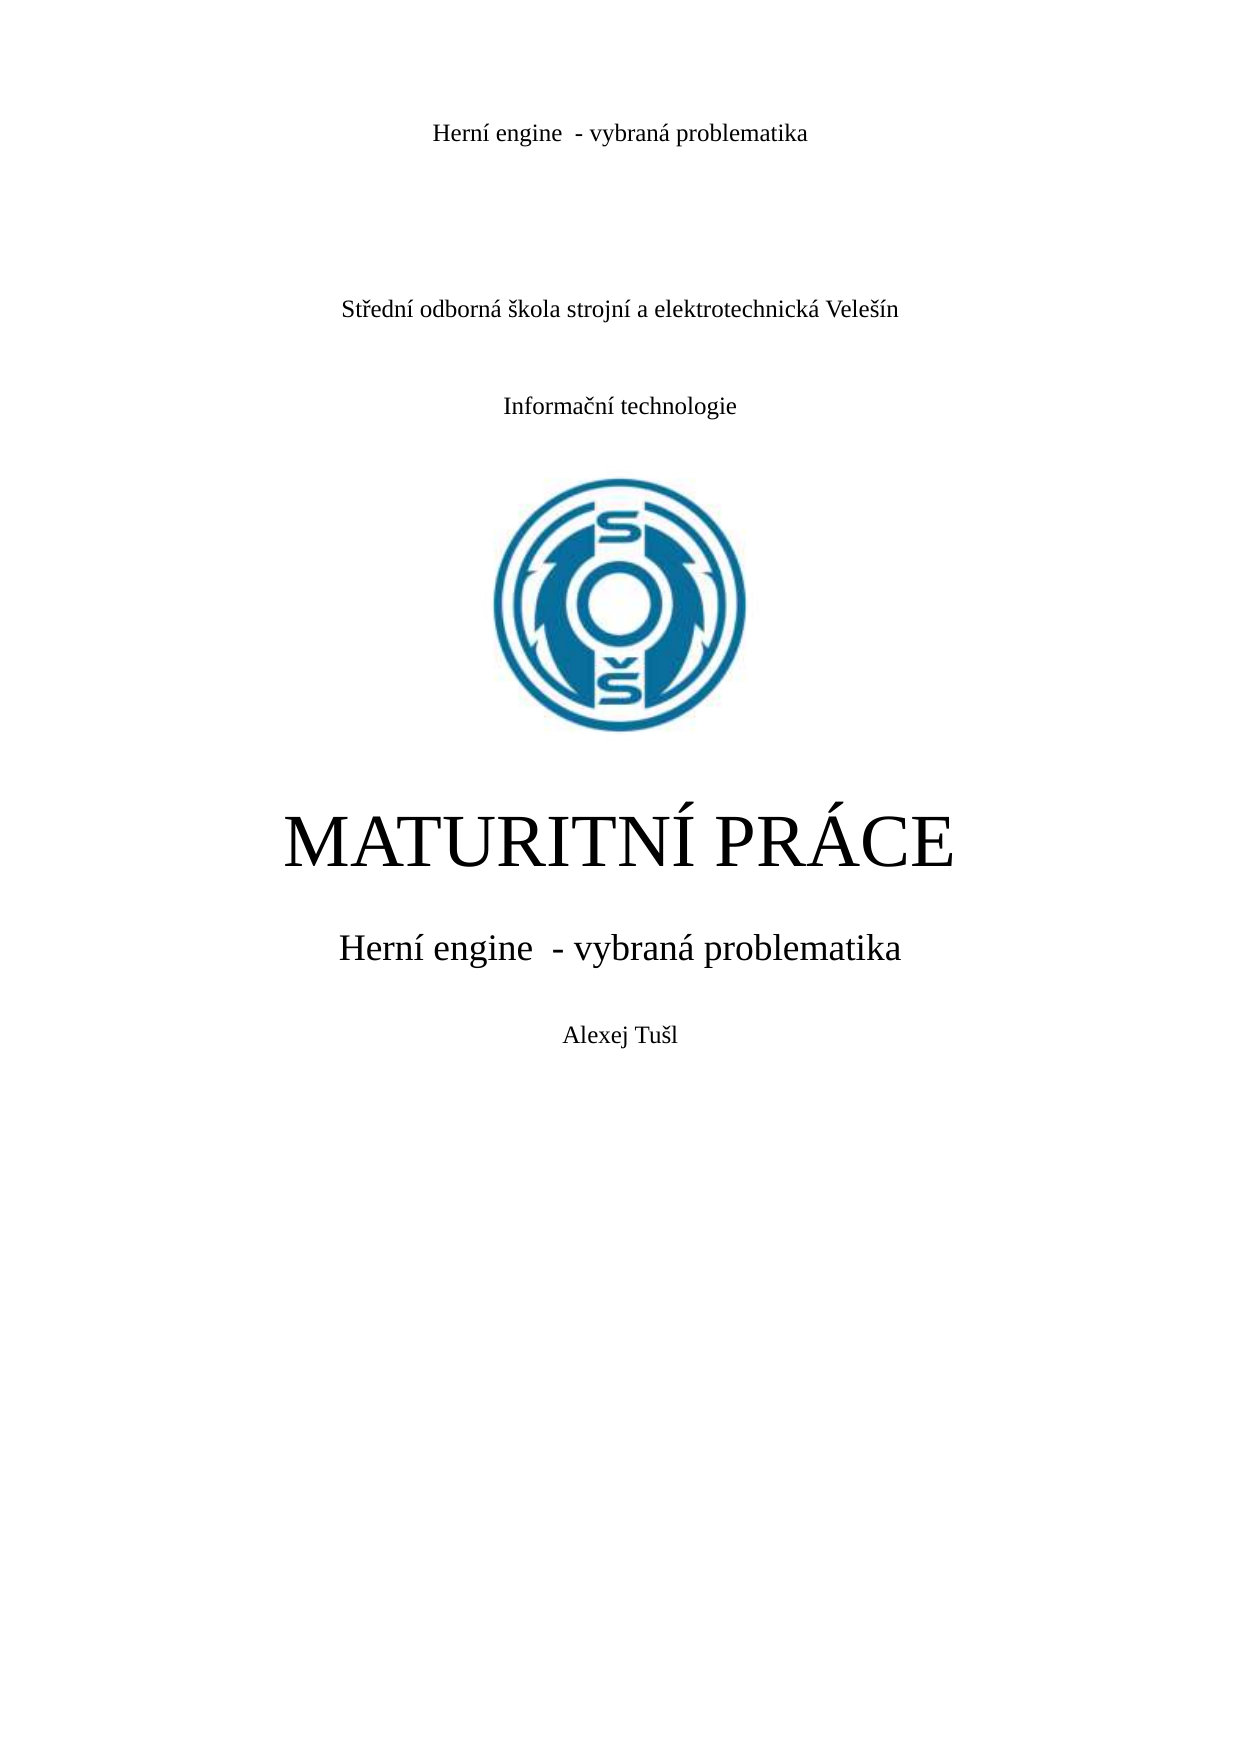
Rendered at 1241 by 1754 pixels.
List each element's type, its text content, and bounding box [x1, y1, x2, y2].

text Střední odborná škola strojní a elektrotechnická Velešín [118, 294, 1122, 323]
text Alexej Tušl [118, 1020, 1122, 1049]
picture [469, 454, 771, 757]
text MATURITNÍ PRÁCE [118, 796, 1122, 883]
text Informační technologie [118, 391, 1122, 420]
text Herní engine - vybraná problematika [118, 926, 1122, 969]
